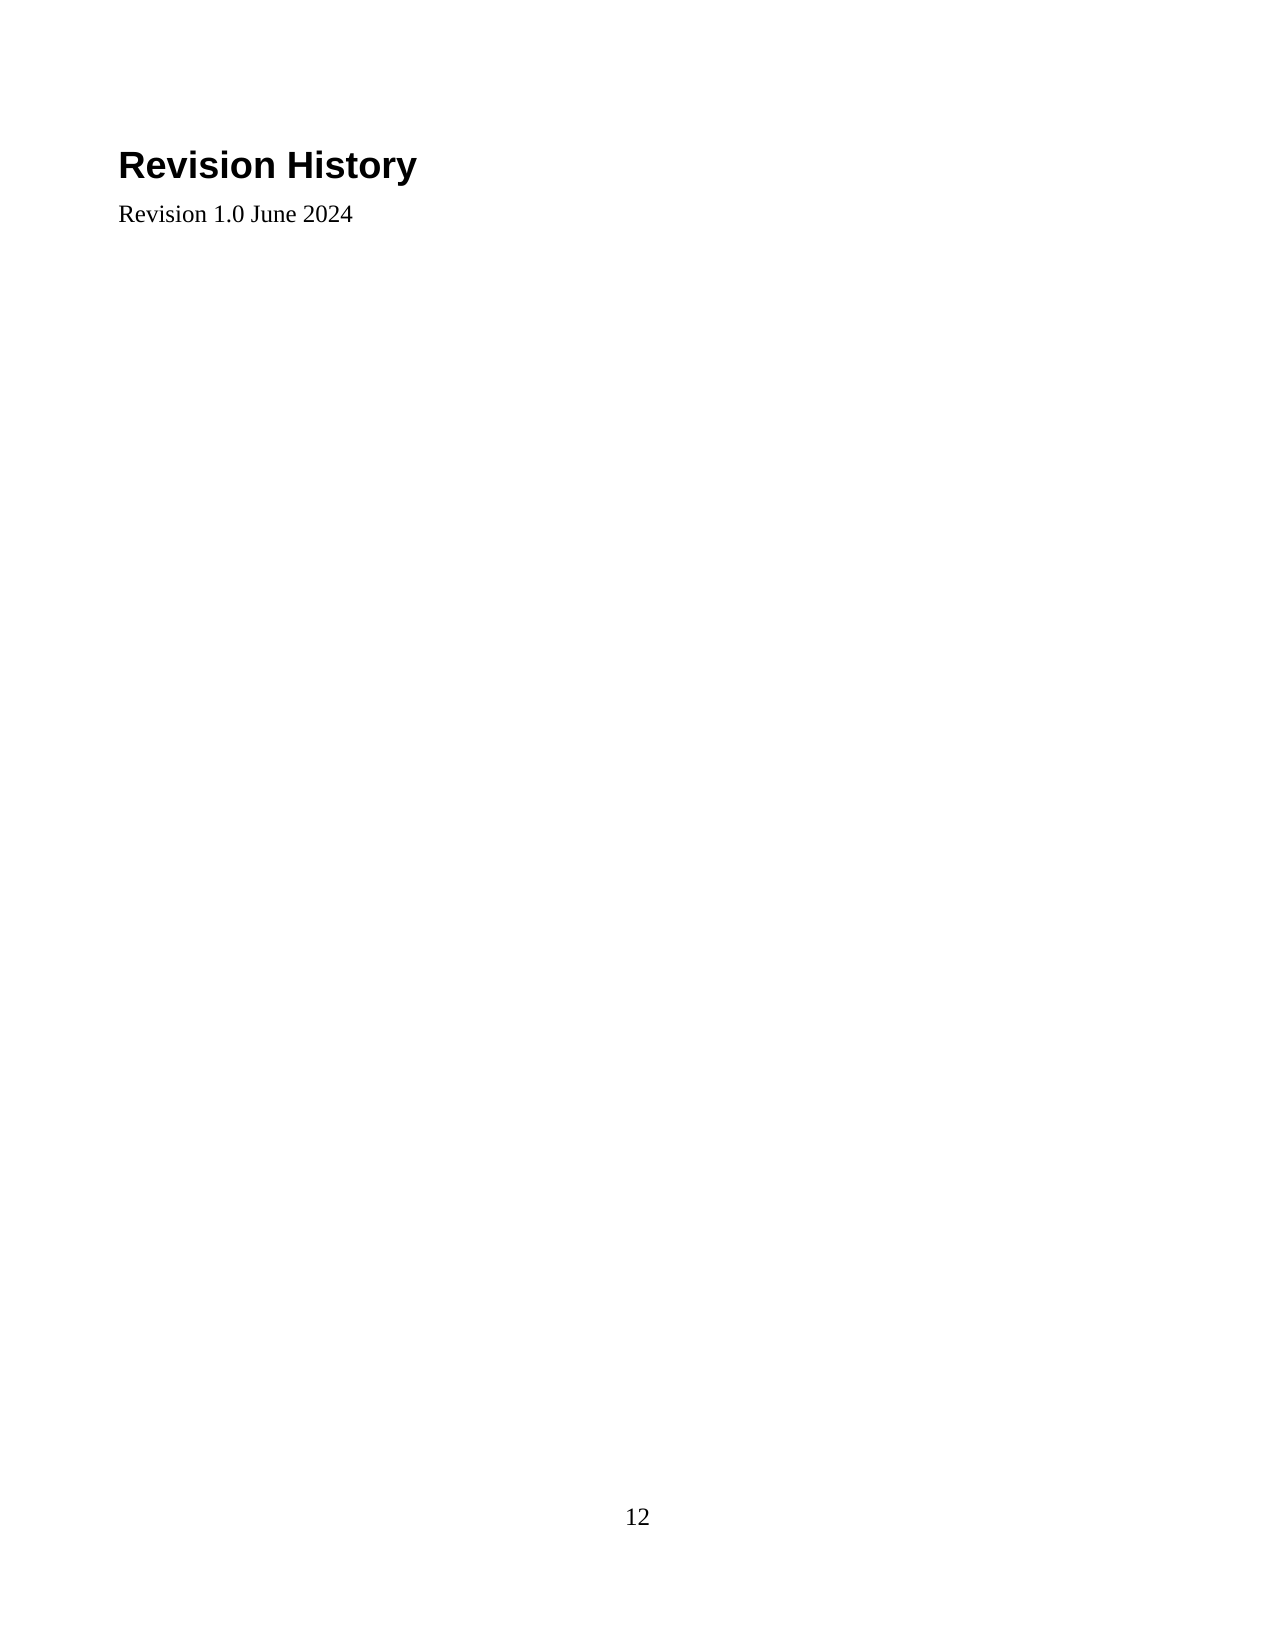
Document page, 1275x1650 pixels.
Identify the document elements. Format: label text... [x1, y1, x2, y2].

text Revision 1.0 June 2024 [118, 199, 1157, 228]
subtitle Revision History [118, 143, 1157, 187]
